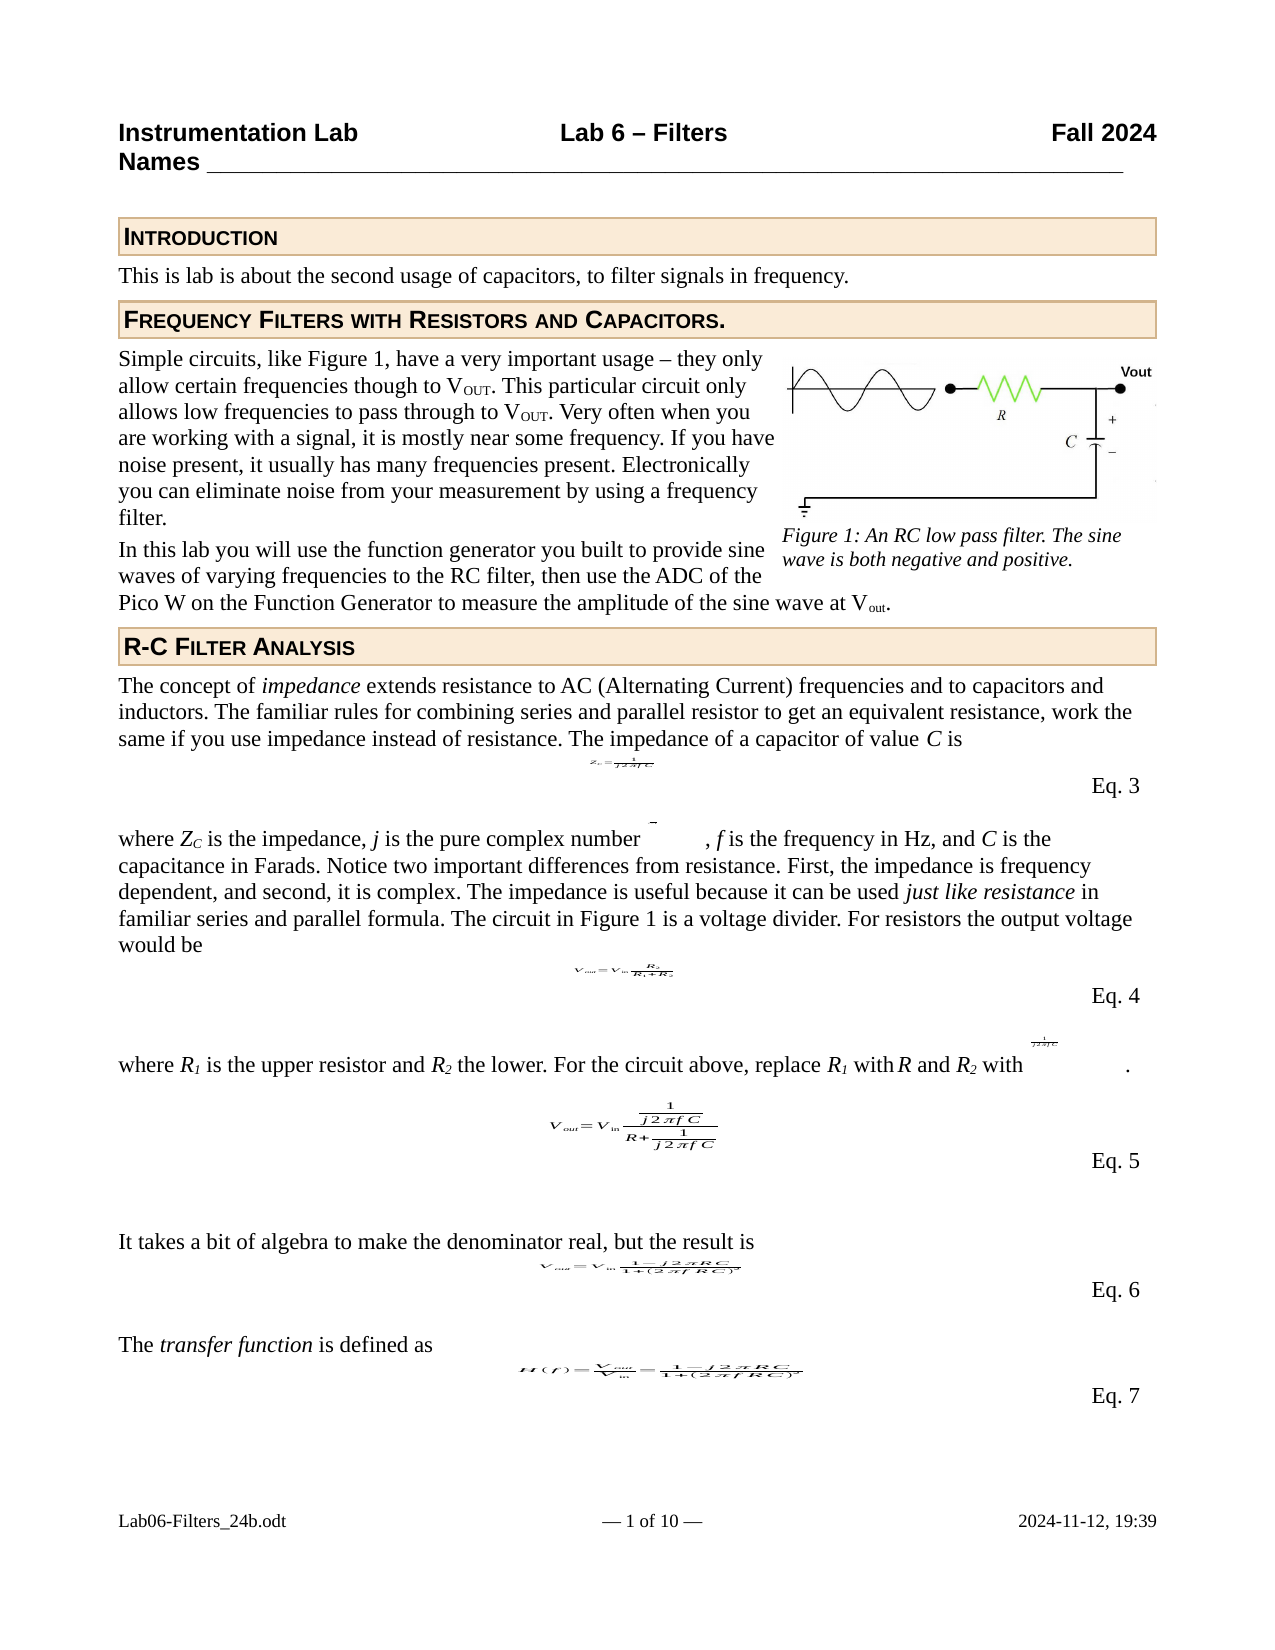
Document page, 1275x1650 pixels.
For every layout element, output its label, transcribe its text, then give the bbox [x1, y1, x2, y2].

text Eq. 6 [118, 1261, 1157, 1325]
subtitle Introduction [120, 219, 1155, 254]
picture [781, 357, 1157, 523]
text Eq. 3 [118, 757, 1157, 816]
text The concept of impedance extends resistance to AC (Alternating Current) frequencies and to capacitors and inductors. The familiar rules for combining series and parallel resistor to get an equivalent resistance, work the same if you use impedance instead of resistance. The impedance of a capacitor of value C is [118, 672, 1157, 751]
text The transfer function is defined as [118, 1331, 1157, 1357]
text Eq. 5 [118, 1101, 1157, 1222]
text Eq. 4 [118, 963, 1157, 1030]
text where ZC is the impedance, j is the pure complex number , f is the frequency in Hz, and C is the capacitance in Farads. Notice two important differences from resistance. First, the impedance is frequency dependent, and second, it is complex. The impedance is useful because it can be used just like resistance in familiar series and parallel formula. The circuit in Figure 1 is a voltage divider. For resistors the output voltage would be [118, 822, 1157, 957]
text Figure 1: An RC low pass filter. The sine wave is both negative and positive. [782, 523, 1157, 571]
text where R1 is the upper resistor and R2 the lower. For the circuit above, replace R1 with R and R2 with . [118, 1036, 1157, 1095]
subtitle Frequency Filters with Resistors and Capacitors. [120, 303, 1155, 337]
text It takes a bit of algebra to make the denominator real, but the result is [118, 1228, 1157, 1255]
text This is lab is about the second usage of capacitors, to filter signals in frequency. [118, 262, 1157, 288]
text Eq. 7 [118, 1363, 1157, 1431]
subtitle R-C Filter Analysis [120, 629, 1155, 664]
text In this lab you will use the function generator you built to provide sine waves of varying frequencies to the RC filter, then use the ADC of the Pico W on the Function Generator to measure the amplitude of the sine wave at Vout. [118, 536, 1157, 615]
text Simple circuits, like Figure 1, have a very important usage – they only allow certain frequencies though to VOUT. This particular circuit only allows low frequencies to pass through to VOUT. Very often when you are working with a signal, it is mostly near some frequency. If you have noise present, it usually has many frequencies present. Electronically you can eliminate noise from your measurement by using a frequency filter. [118, 345, 1157, 530]
